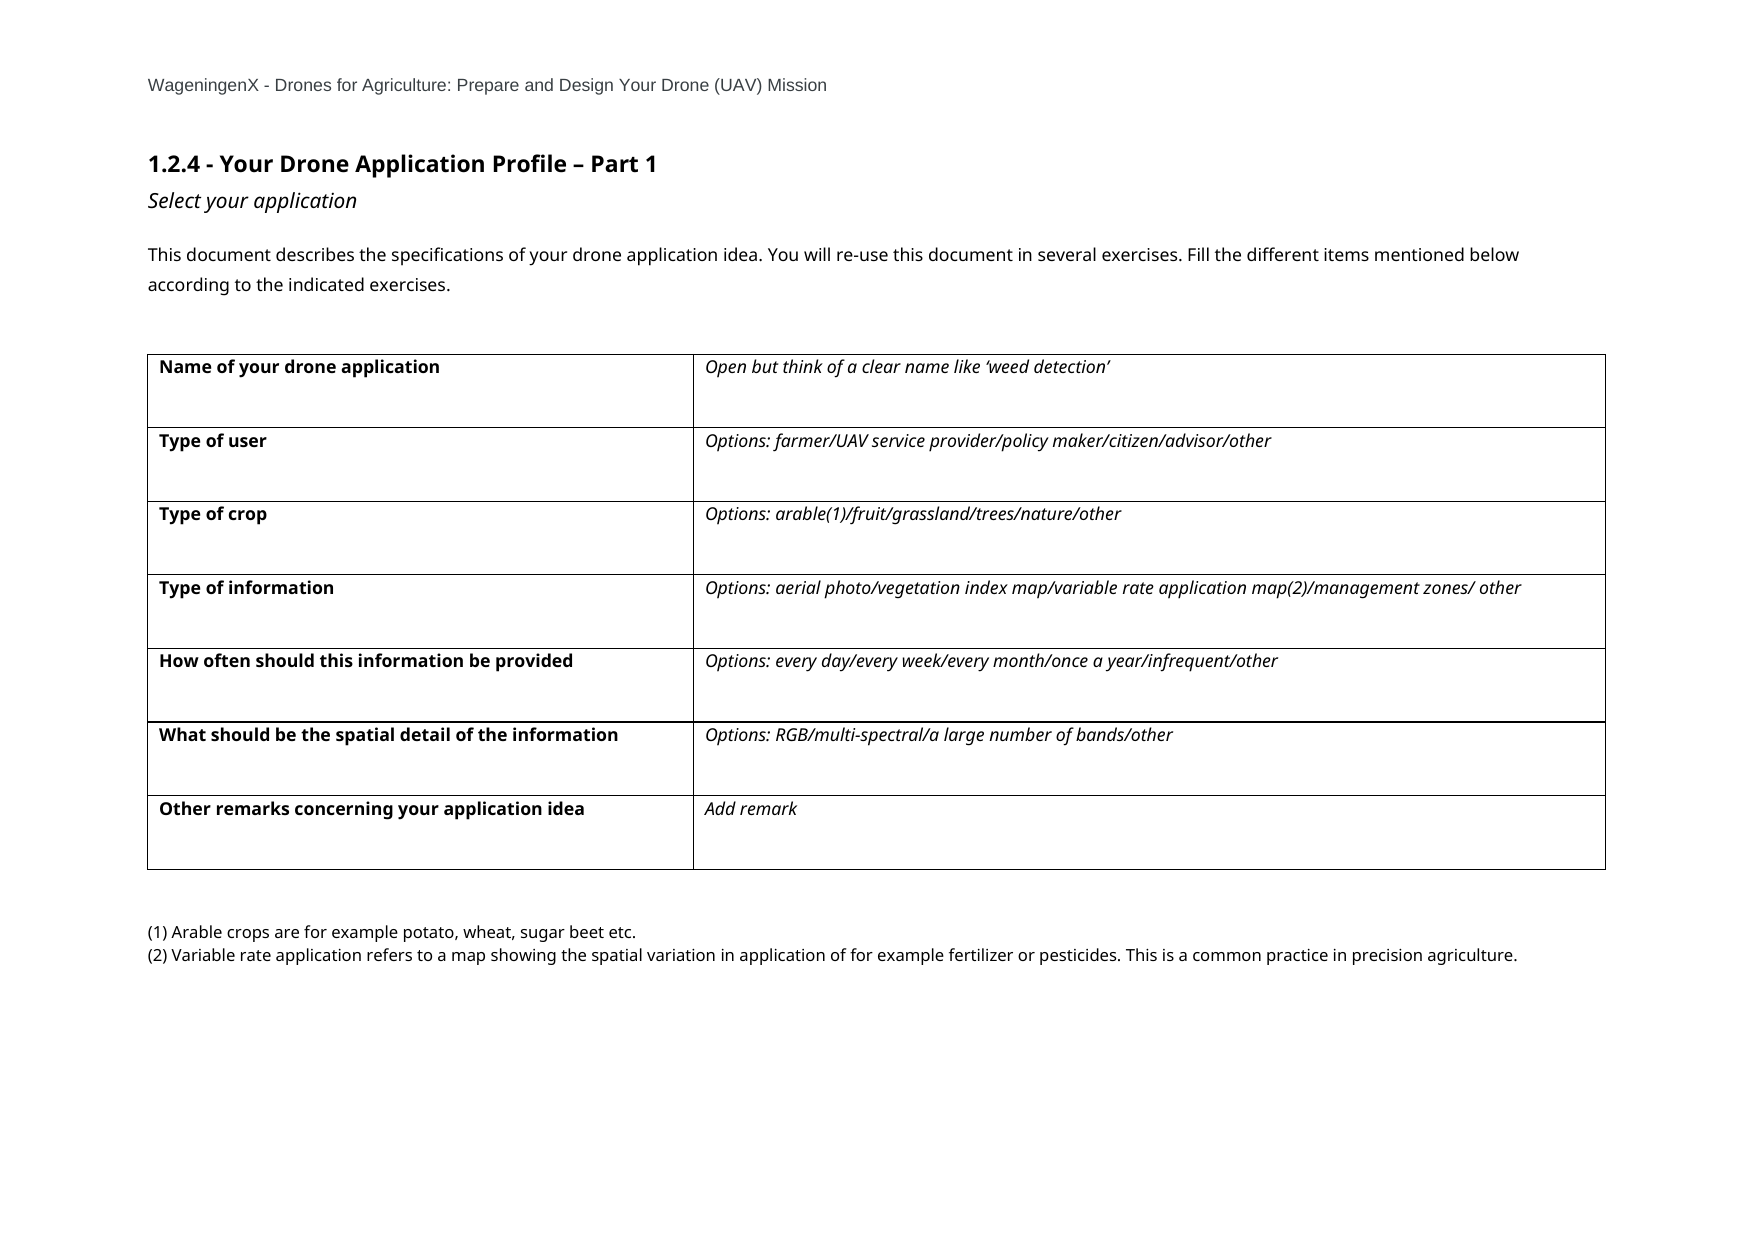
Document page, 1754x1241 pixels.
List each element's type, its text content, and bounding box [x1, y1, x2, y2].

text 1.2.4 - Your Drone Application Profile – Part 1 Select your application [148, 148, 1606, 214]
table_cell Other remarks concerning your application idea [148, 796, 693, 868]
table_cell Type of information [148, 575, 693, 648]
table_header Name of your drone application [148, 355, 693, 427]
table_cell Options: every day/every week/every month/once a year/infrequent/other [694, 649, 1605, 721]
table_cell Options: arable(1)/fruit/grassland/trees/nature/other [694, 502, 1605, 574]
table_cell Options: aerial photo/vegetation index map/variable rate application map(2)/management zones/ other [694, 575, 1605, 648]
text This document describes the specifications of your drone application idea. You will re-use this document in several exercises. Fill the different items mentioned below according to the indicated exercises. [148, 242, 1606, 327]
table_cell What should be the spatial detail of the information [148, 723, 693, 795]
table_cell Options: RGB/multi-spectral/a large number of bands/other [694, 723, 1605, 795]
text (2) Variable rate application refers to a map showing the spatial variation in application of for example fertilizer or pesticides. This is a common practice in precision agriculture. [148, 943, 1606, 966]
text (1) Arable crops are for example potato, wheat, sugar beet etc. [148, 921, 1606, 943]
table_cell Type of user [148, 428, 693, 501]
table_cell Options: farmer/UAV service provider/policy maker/citizen/advisor/other [694, 428, 1605, 501]
table_cell Type of crop [148, 502, 693, 574]
table_cell Add remark [694, 796, 1605, 868]
table_cell How often should this information be provided [148, 649, 693, 721]
table_header Open but think of a clear name like ‘weed detection’ [694, 355, 1605, 427]
